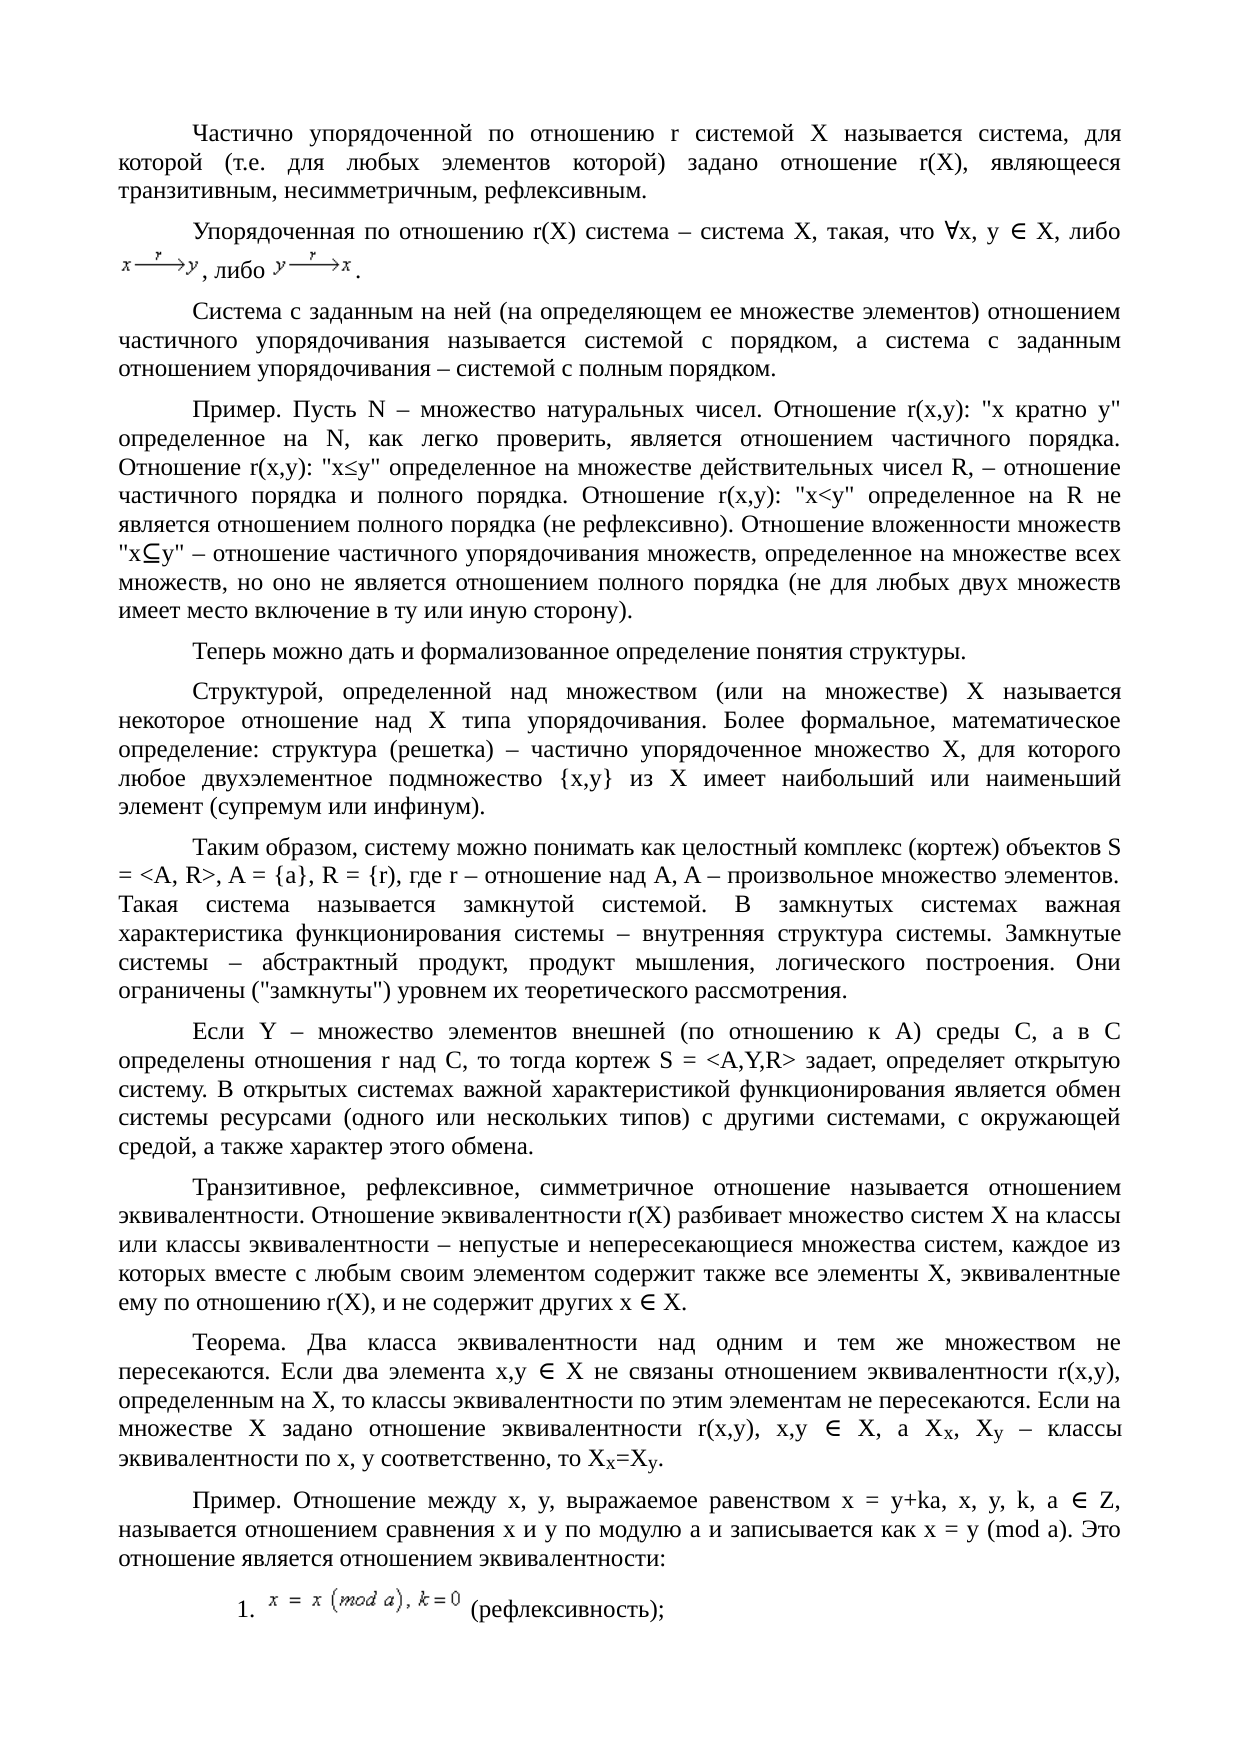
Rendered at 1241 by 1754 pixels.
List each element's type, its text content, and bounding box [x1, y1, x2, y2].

text Пример. Отношение между x, y, выражаемое равенством x = y+ka, x, y, k, a ∈ Z, называется отношением сравнения x и y по модулю a и записывается как x = y (mod a). Это отношение является отношением эквивалентности: [118, 1485, 1122, 1571]
picture [265, 1583, 464, 1618]
picture [271, 245, 355, 279]
text Пример. Пусть N – множество натуральных чисел. Отношение r(x,y): "x кратно y" определенное на N, как легко проверить, является отношением частичного порядка. Отношение r(x,y): "x≤y" определенное на множестве действительных чисел R, – отношение частичного порядка и полного порядка. Отношение r(x,y): "x<y" определенное на R не является отношением полного порядка (не рефлексивно). Отношение вложенности множеств "x⊆y" – отношение частичного упорядочивания множеств, определенное на множестве всех множеств, но оно не является отношением полного порядка (не для любых двух множеств имеет место включение в ту или иную сторону). [118, 394, 1122, 624]
picture [118, 245, 202, 279]
text Таким образом, систему можно понимать как целостный комплекс (кортеж) объектов S = <A, R>, A = {a}, R = {r), где r – отношение над A, A – произвольное множество элементов. Такая система называется замкнутой системой. В замкнутых системах важная характеристика функционирования системы – внутренняя структура системы. Замкнутые системы – абстрактный продукт, продукт мышления, логического построения. Они ограничены ("замкнуты") уровнем их теоретического рассмотрения. [118, 832, 1122, 1004]
text Структурой, определенной над множеством (или на множестве) X называется некоторое отношение над X типа упорядочивания. Более формальное, математическое определение: структура (решетка) – частично упорядоченное множество X, для которого любое двухэлементное подмножество {x,y} из X имеет наибольший или наименьший элемент (супремум или инфинум). [118, 676, 1122, 820]
text Упорядоченная по отношению r(X) система – система X, такая, что ∀x, y ∈ X, либо , либо . [118, 216, 1122, 284]
text Транзитивное, рефлексивное, симметричное отношение называется отношением эквивалентности. Отношение эквивалентности r(X) разбивает множество систем X на классы или классы эквивалентности – непустые и непересекающиеся множества систем, каждое из которых вместе с любым своим элементом содержит также все элементы X, эквивалентные ему по отношению r(X), и не содержит других x ∈ X. [118, 1172, 1122, 1315]
text Теперь можно дать и формализованное определение понятия структуры. [118, 636, 1122, 664]
text Если Y – множество элементов внешней (по отношению к A) среды C, а в C определены отношения r над C, то тогда кортеж S = <A,Y,R> задает, определяет открытую систему. В открытых системах важной характеристикой функционирования является обмен системы ресурсами (одного или нескольких типов) с другими системами, с окружающей средой, а также характер этого обмена. [118, 1016, 1122, 1160]
text Теорема. Два класса эквивалентности над одним и тем же множеством не пересекаются. Если два элемента x,y ∈ X не связаны отношением эквивалентности r(x,y), определенным на X, то классы эквивалентности по этим элементам не пересекаются. Если на множестве X задано отношение эквивалентности r(x,y), x,y ∈ X, а Xx, Xy – классы эквивалентности по x, y соответственно, то Xx=Xy. [118, 1327, 1122, 1473]
text Частично упорядоченной по отношению r системой X называется система, для которой (т.е. для любых элементов которой) задано отношение r(X), являющееся транзитивным, несимметричным, рефлексивным. [118, 118, 1122, 204]
list (рефлексивность); [162, 1583, 1122, 1623]
text Система с заданным на ней (на определяющем ее множестве элементов) отношением частичного упорядочивания называется системой с порядком, а система с заданным отношением упорядочивания – системой с полным порядком. [118, 296, 1122, 382]
